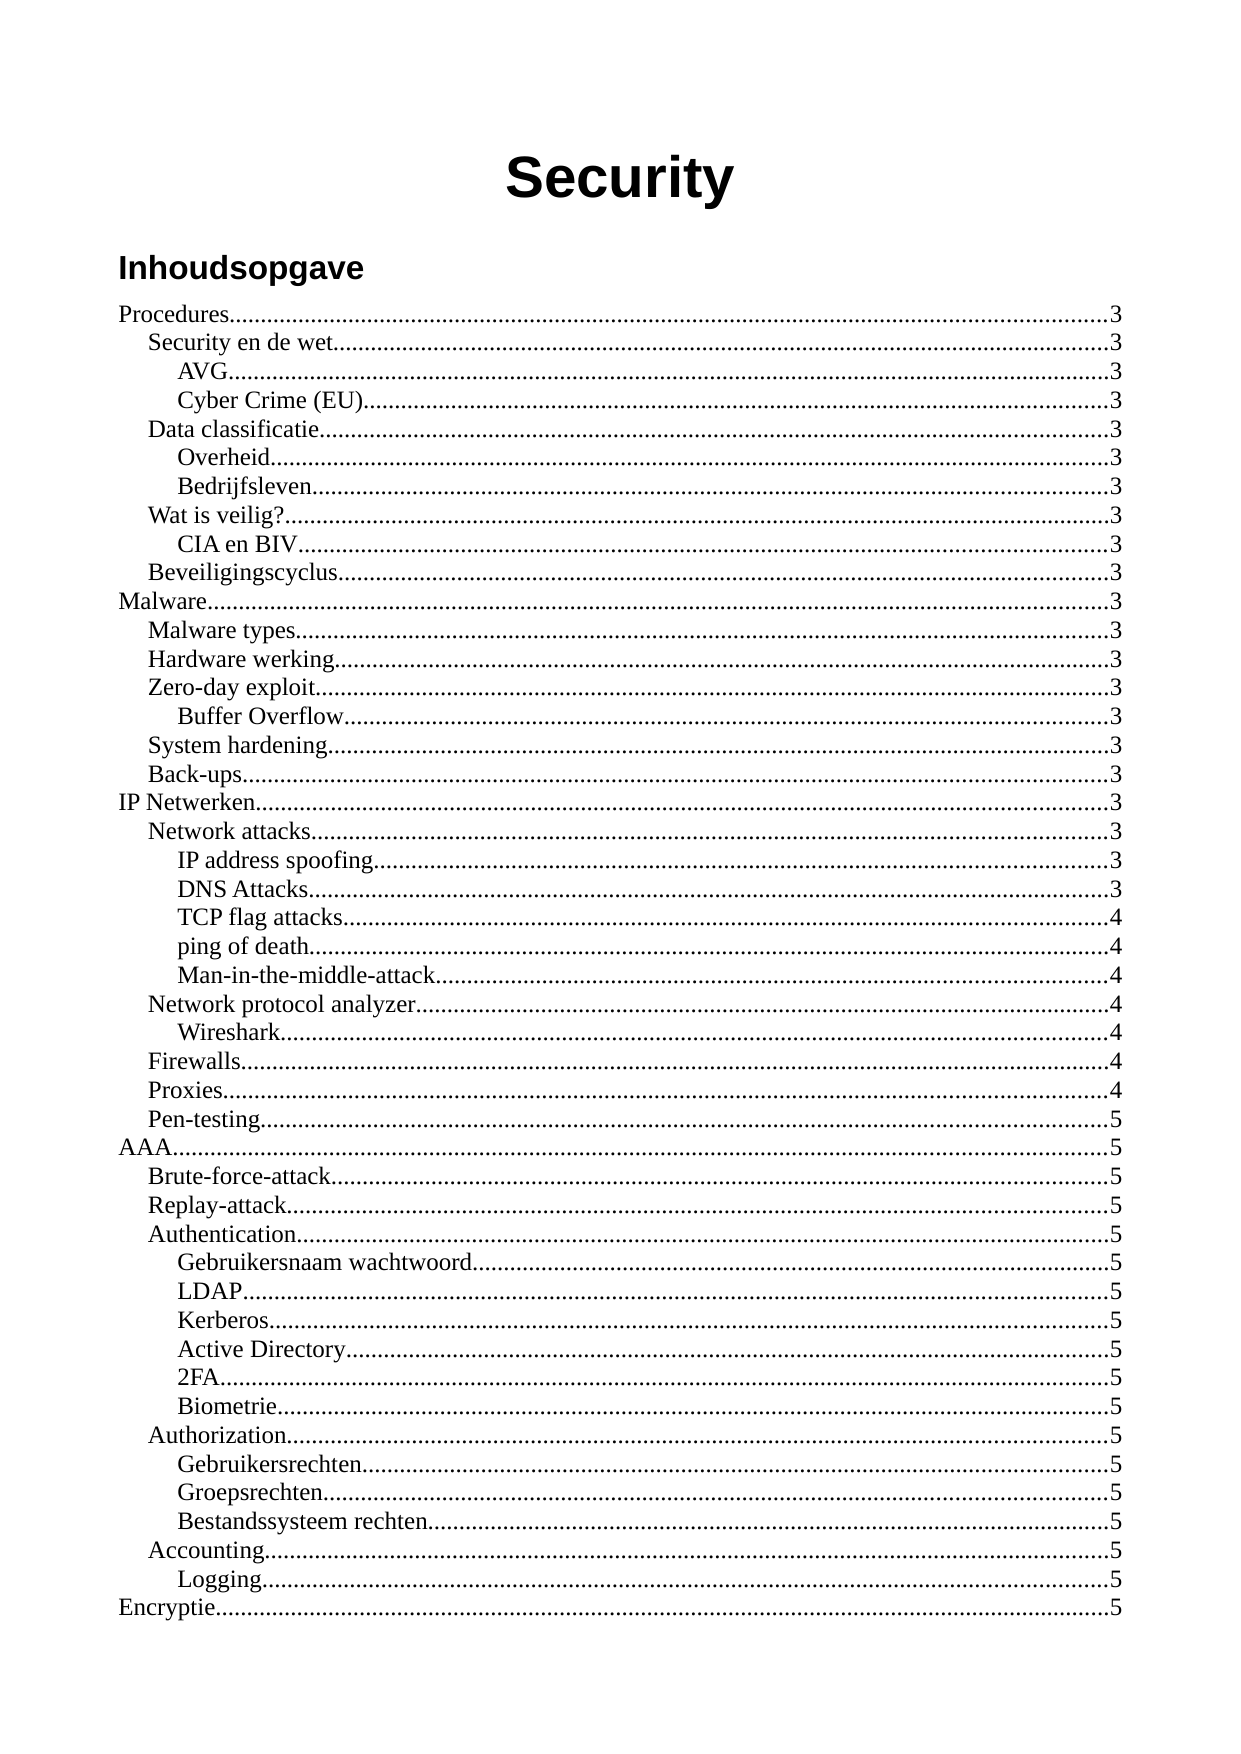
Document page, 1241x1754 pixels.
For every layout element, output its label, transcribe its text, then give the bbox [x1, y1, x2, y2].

text Brute-force-attack 5 [148, 1161, 1122, 1190]
text Buffer Overflow 3 [177, 701, 1122, 730]
text AAA 5 [118, 1132, 1122, 1161]
text Replay-attack 5 [148, 1190, 1122, 1219]
text Bestandssysteem rechten 5 [177, 1506, 1122, 1535]
text Procedures 3 [118, 299, 1122, 327]
text DNS Attacks 3 [177, 874, 1122, 902]
text TCP flag attacks 4 [177, 902, 1122, 931]
text Zero-day exploit 3 [148, 672, 1122, 701]
text Wireshark 4 [177, 1017, 1122, 1046]
text Security en de wet 3 [148, 327, 1122, 356]
text Man-in-the-middle-attack 4 [177, 960, 1122, 989]
text Firewalls 4 [148, 1046, 1122, 1075]
text CIA en BIV 3 [177, 529, 1122, 557]
text Cyber Crime (EU) 3 [177, 385, 1122, 414]
text Malware 3 [118, 586, 1122, 615]
text Network protocol analyzer 4 [148, 989, 1122, 1017]
text Back-ups 3 [148, 759, 1122, 787]
text Pen-testing 5 [148, 1104, 1122, 1132]
text Bedrijfsleven 3 [177, 471, 1122, 500]
text AVG 3 [177, 356, 1122, 385]
subtitle Inhoudsopgave [118, 248, 1122, 286]
text System hardening 3 [148, 730, 1122, 759]
title Security [118, 143, 1122, 210]
text Authorization 5 [148, 1420, 1122, 1449]
text Malware types 3 [148, 615, 1122, 644]
text Data classificatie 3 [148, 414, 1122, 442]
text LDAP 5 [177, 1276, 1122, 1305]
text Gebruikersrechten 5 [177, 1449, 1122, 1477]
text Groepsrechten 5 [177, 1477, 1122, 1506]
text 2FA 5 [177, 1362, 1122, 1391]
text Logging 5 [177, 1564, 1122, 1592]
text Gebruikersnaam wachtwoord 5 [177, 1247, 1122, 1276]
text Proxies 4 [148, 1075, 1122, 1104]
text Active Directory 5 [177, 1334, 1122, 1362]
text Accounting 5 [148, 1535, 1122, 1564]
text Encryptie 5 [118, 1592, 1122, 1621]
text Biometrie 5 [177, 1391, 1122, 1420]
text IP address spoofing 3 [177, 845, 1122, 874]
text Network attacks 3 [148, 816, 1122, 845]
text Beveiligingscyclus 3 [148, 557, 1122, 586]
text Kerberos 5 [177, 1305, 1122, 1334]
text Hardware werking 3 [148, 644, 1122, 672]
text Overheid 3 [177, 442, 1122, 471]
text ping of death 4 [177, 931, 1122, 960]
text Authentication 5 [148, 1219, 1122, 1247]
text IP Netwerken 3 [118, 787, 1122, 816]
text Wat is veilig? 3 [148, 500, 1122, 529]
